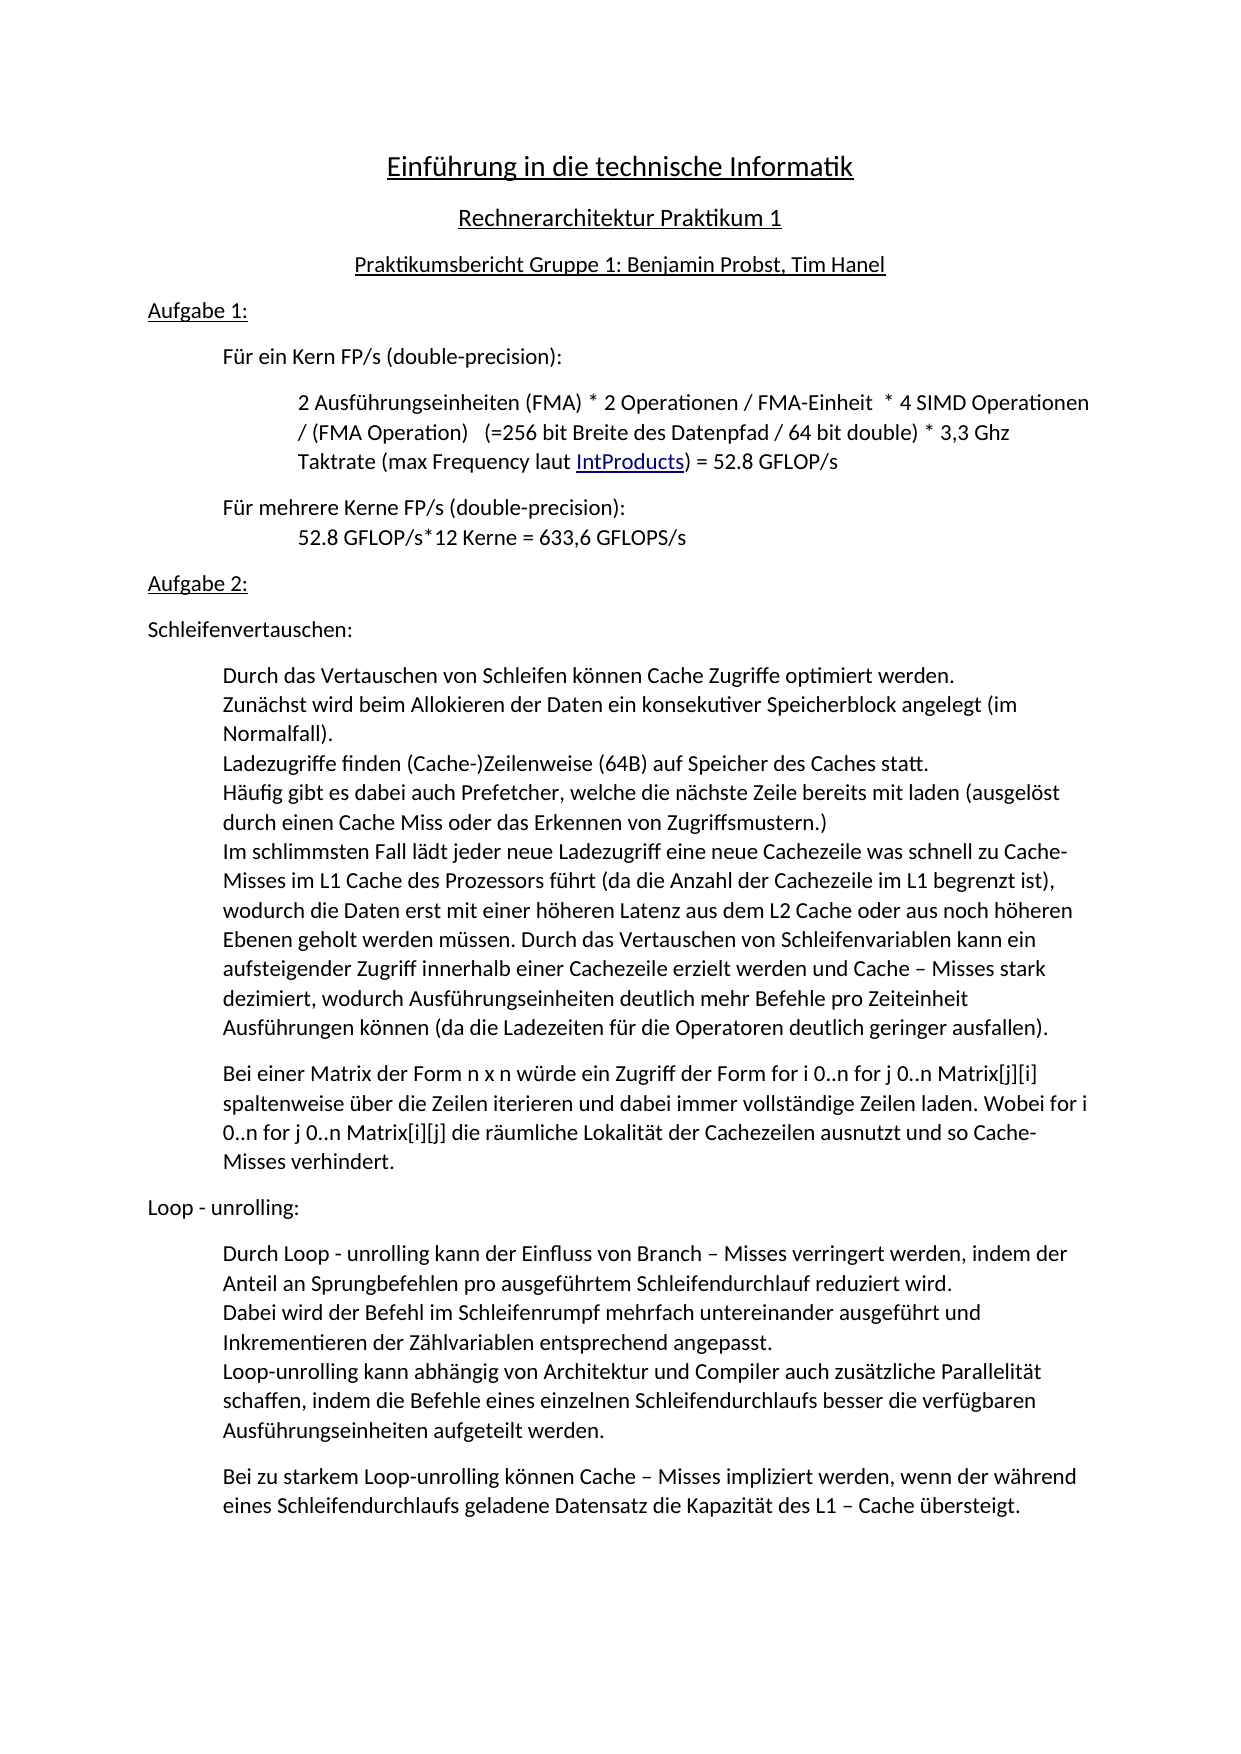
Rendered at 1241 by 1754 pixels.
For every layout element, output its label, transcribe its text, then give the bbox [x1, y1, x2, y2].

text Aufgabe 2: [148, 569, 1093, 597]
text Aufgabe 1: [148, 296, 1093, 324]
text Praktikumsbericht Gruppe 1: Benjamin Probst, Tim Hanel [148, 250, 1093, 278]
text Bei einer Matrix der Form n x n würde ein Zugriff der Form for i 0..n for j 0..n Matrix[j][i] spaltenweise über die Zeilen iterieren und dabei immer vollständige Zeilen laden. Wobei for i 0..n for j 0..n Matrix[i][j] die räumliche Lokalität der Cachezeilen ausnutzt und so Cache-Misses verhindert. [223, 1059, 1093, 1175]
text Durch Loop - unrolling kann der Einfluss von Branch – Misses verringert werden, indem der Anteil an Sprungbefehlen pro ausgeführtem Schleifendurchlauf reduziert wird. Dabei wird der Befehl im Schleifenrumpf mehrfach untereinander ausgeführt und Inkrementieren der Zählvariablen entsprechend angepasst. Loop-unrolling kann abhängig von Architektur und Compiler auch zusätzliche Parallelität schaffen, indem die Befehle eines einzelnen Schleifendurchlaufs besser die verfügbaren Ausführungseinheiten aufgeteilt werden. [223, 1239, 1093, 1444]
text Einführung in die technische Informatik [148, 148, 1093, 183]
text Für mehrere Kerne FP/s (double-precision): 52.8 GFLOP/s*12 Kerne = 633,6 GFLOPS/s [223, 493, 1093, 551]
text Durch das Vertauschen von Schleifen können Cache Zugriffe optimiert werden. Zunächst wird beim Allokieren der Daten ein konsekutiver Speicherblock angelegt (im Normalfall). Ladezugriffe finden (Cache-)Zeilenweise (64B) auf Speicher des Caches statt. Häufig gibt es dabei auch Prefetcher, welche die nächste Zeile bereits mit laden (ausgelöst durch einen Cache Miss oder das Erkennen von Zugriffsmustern.) Im schlimmsten Fall lädt jeder neue Ladezugriff eine neue Cachezeile was schnell zu Cache-Misses im L1 Cache des Prozessors führt (da die Anzahl der Cachezeile im L1 begrenzt ist), wodurch die Daten erst mit einer höheren Latenz aus dem L2 Cache oder aus noch höheren Ebenen geholt werden müssen. Durch das Vertauschen von Schleifenvariablen kann ein aufsteigender Zugriff innerhalb einer Cachezeile erzielt werden und Cache – Misses stark dezimiert, wodurch Ausführungseinheiten deutlich mehr Befehle pro Zeiteinheit Ausführungen können (da die Ladezeiten für die Operatoren deutlich geringer ausfallen). [223, 661, 1093, 1041]
text 2 Ausführungseinheiten (FMA) * 2 Operationen / FMA-Einheit * 4 SIMD Operationen / (FMA Operation) (=256 bit Breite des Datenpfad / 64 bit double) * 3,3 Ghz Taktrate (max Frequency laut IntProducts) = 52.8 GFLOP/s [298, 388, 1093, 475]
text Bei zu starkem Loop-unrolling können Cache – Misses impliziert werden, wenn der während eines Schleifendurchlaufs geladene Datensatz die Kapazität des L1 – Cache übersteigt. [223, 1462, 1093, 1519]
text Loop - unrolling: [148, 1193, 1093, 1221]
text Für ein Kern FP/s (double-precision): [223, 342, 1093, 370]
text Schleifenvertauschen: [148, 615, 1093, 643]
text Rechnerarchitektur Praktikum 1 [148, 202, 1093, 232]
